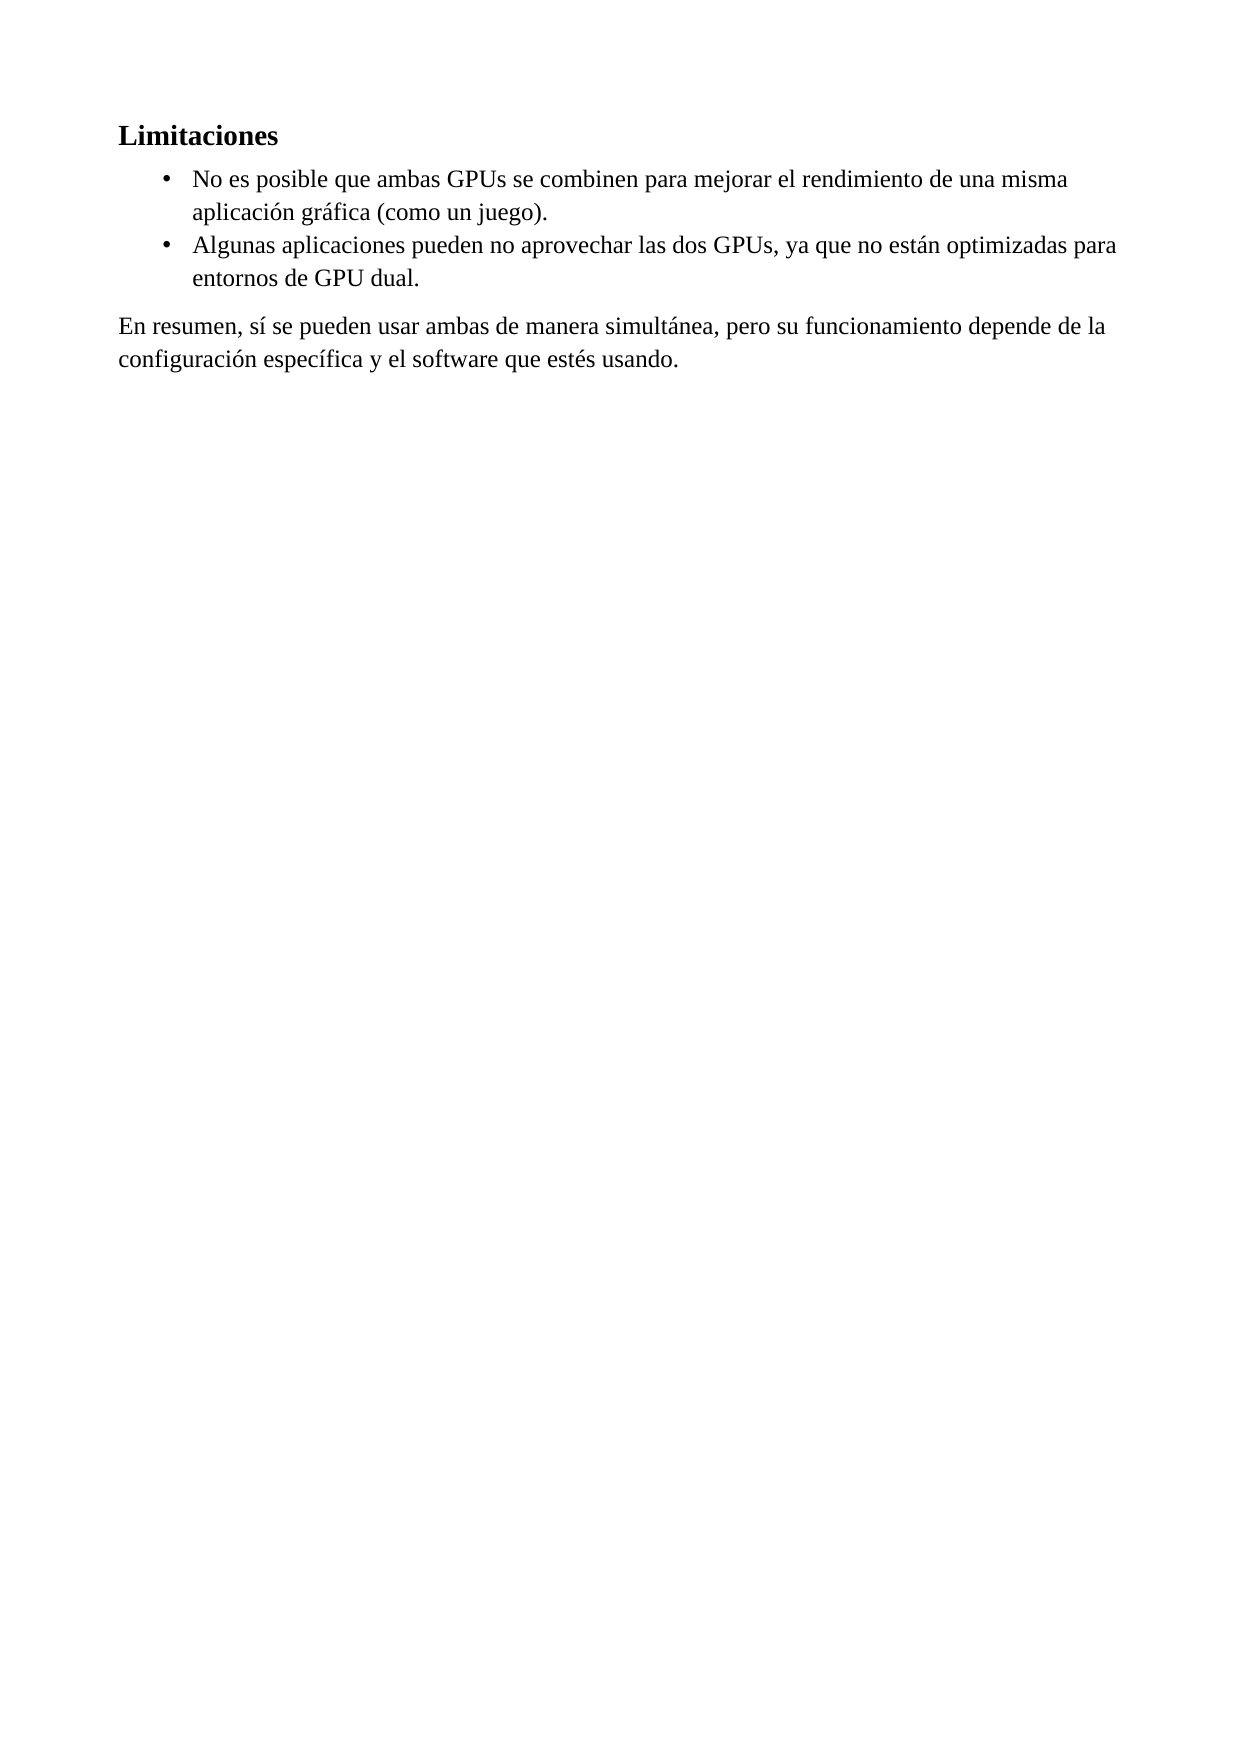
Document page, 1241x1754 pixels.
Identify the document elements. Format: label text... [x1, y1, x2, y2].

subtitle Limitaciones [118, 118, 1122, 152]
list No es posible que ambas GPUs se combinen para mejorar el rendimiento de una misma aplicación gráfica (como un juego). [162, 164, 1122, 226]
text En resumen, sí se pueden usar ambas de manera simultánea, pero su funcionamiento depende de la configuración específica y el software que estés usando. [118, 311, 1122, 373]
list Algunas aplicaciones pueden no aprovechar las dos GPUs, ya que no están optimizadas para entornos de GPU dual. [162, 230, 1122, 292]
